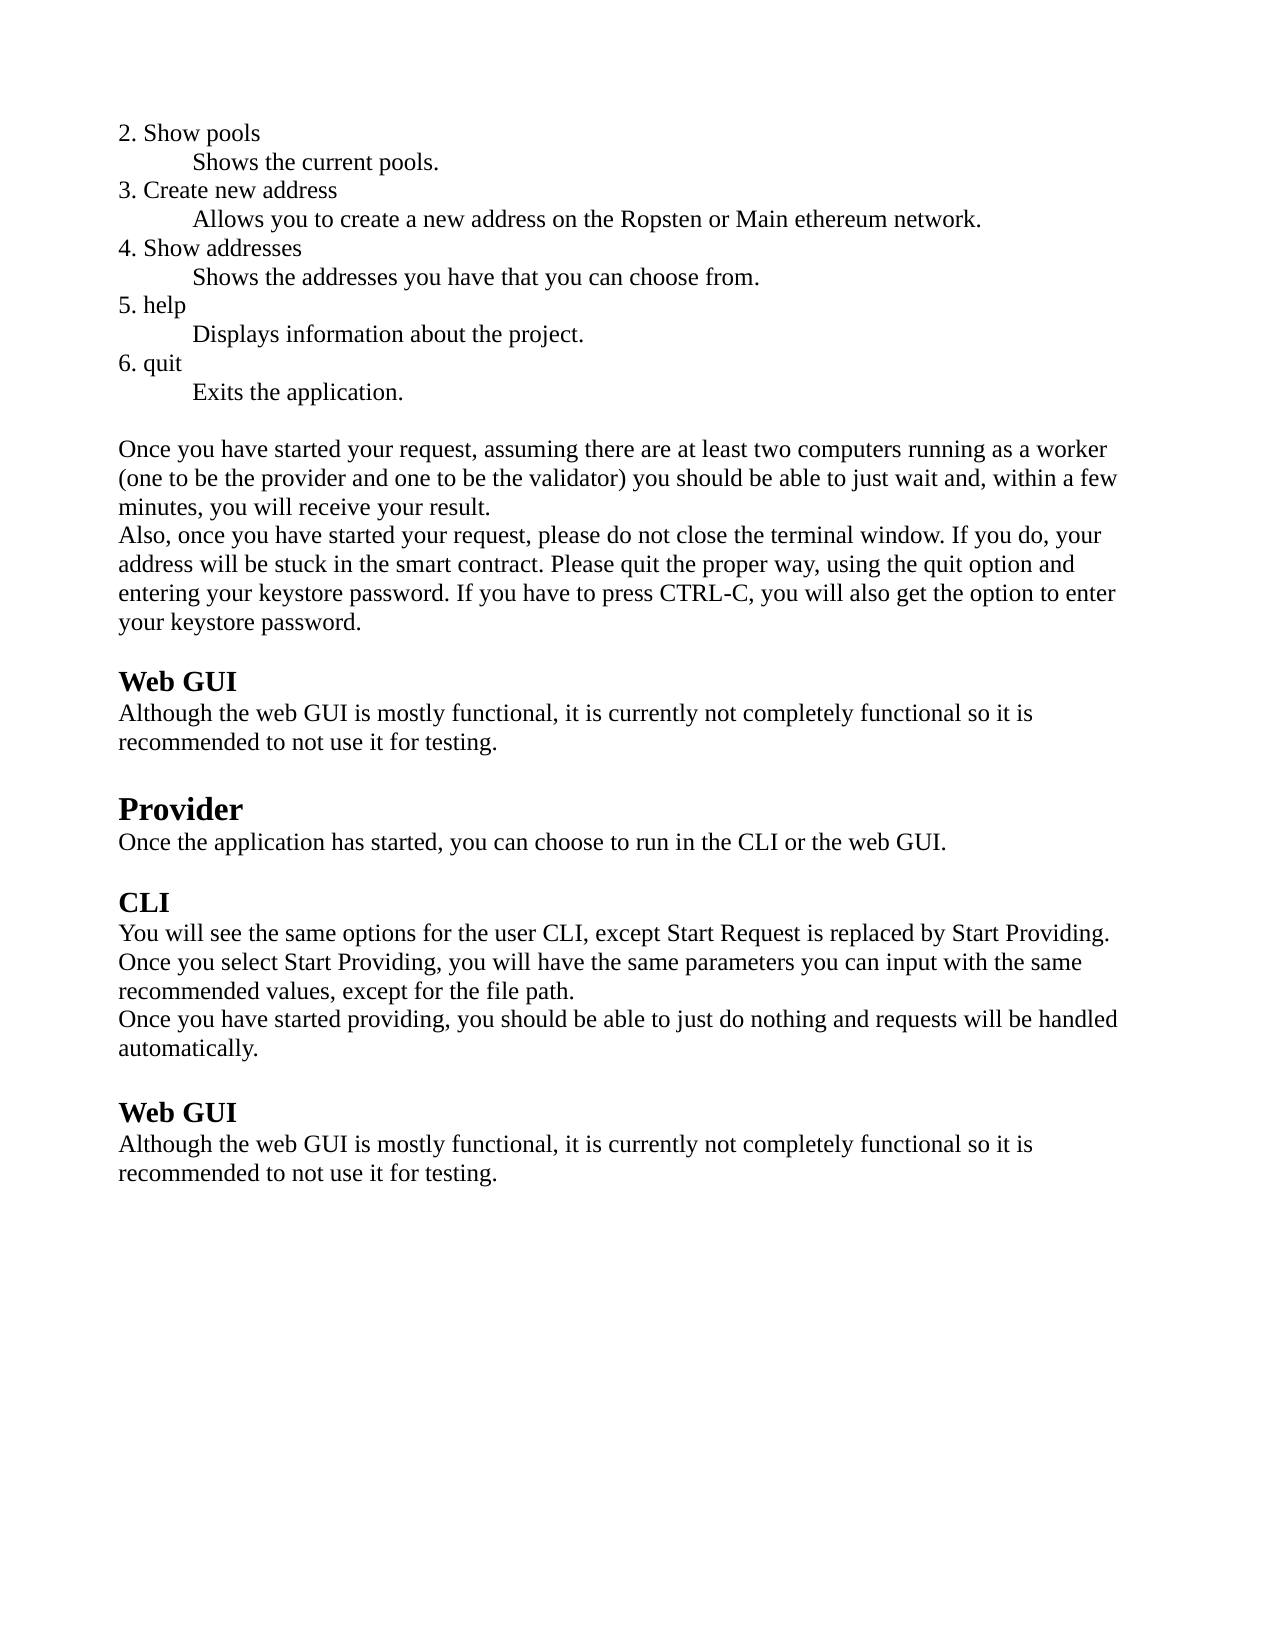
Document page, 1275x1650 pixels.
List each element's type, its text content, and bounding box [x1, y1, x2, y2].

text Although the web GUI is mostly functional, it is currently not completely functional so it is recommended to not use it for testing. [118, 698, 1157, 755]
text Once the application has started, you can choose to run in the CLI or the web GUI. [118, 827, 1157, 856]
text 5. help [118, 291, 1157, 319]
text Once you have started providing, you should be able to just do nothing and requests will be handled automatically. [118, 1004, 1157, 1062]
text Shows the addresses you have that you can choose from. [118, 262, 1157, 291]
text Also, once you have started your request, please do not close the terminal window. If you do, your address will be stuck in the smart contract. Please quit the proper way, using the quit option and entering your keystore password. If you have to press CTRL-C, you will also get the option to enter your keystore password. [118, 521, 1157, 636]
text 3. Create new address [118, 176, 1157, 204]
text Shows the current pools. [118, 147, 1157, 176]
text Web GUI [118, 664, 1157, 698]
text Although the web GUI is mostly functional, it is currently not completely functional so it is recommended to not use it for testing. [118, 1129, 1157, 1187]
text You will see the same options for the user CLI, except Start Request is replaced by Start Providing. [118, 918, 1157, 947]
text CLI [118, 885, 1157, 918]
text 2. Show pools [118, 118, 1157, 147]
text Exits the application. [118, 377, 1157, 406]
text Web GUI [118, 1096, 1157, 1129]
text 6. quit [118, 348, 1157, 377]
text Allows you to create a new address on the Ropsten or Main ethereum network. [118, 204, 1157, 233]
text Provider [118, 789, 1157, 827]
text Once you have started your request, assuming there are at least two computers running as a worker (one to be the provider and one to be the validator) you should be able to just wait and, within a few minutes, you will receive your result. [118, 434, 1157, 521]
text 4. Show addresses [118, 233, 1157, 262]
text Displays information about the project. [118, 319, 1157, 348]
text Once you select Start Providing, you will have the same parameters you can input with the same recommended values, except for the file path. [118, 947, 1157, 1004]
